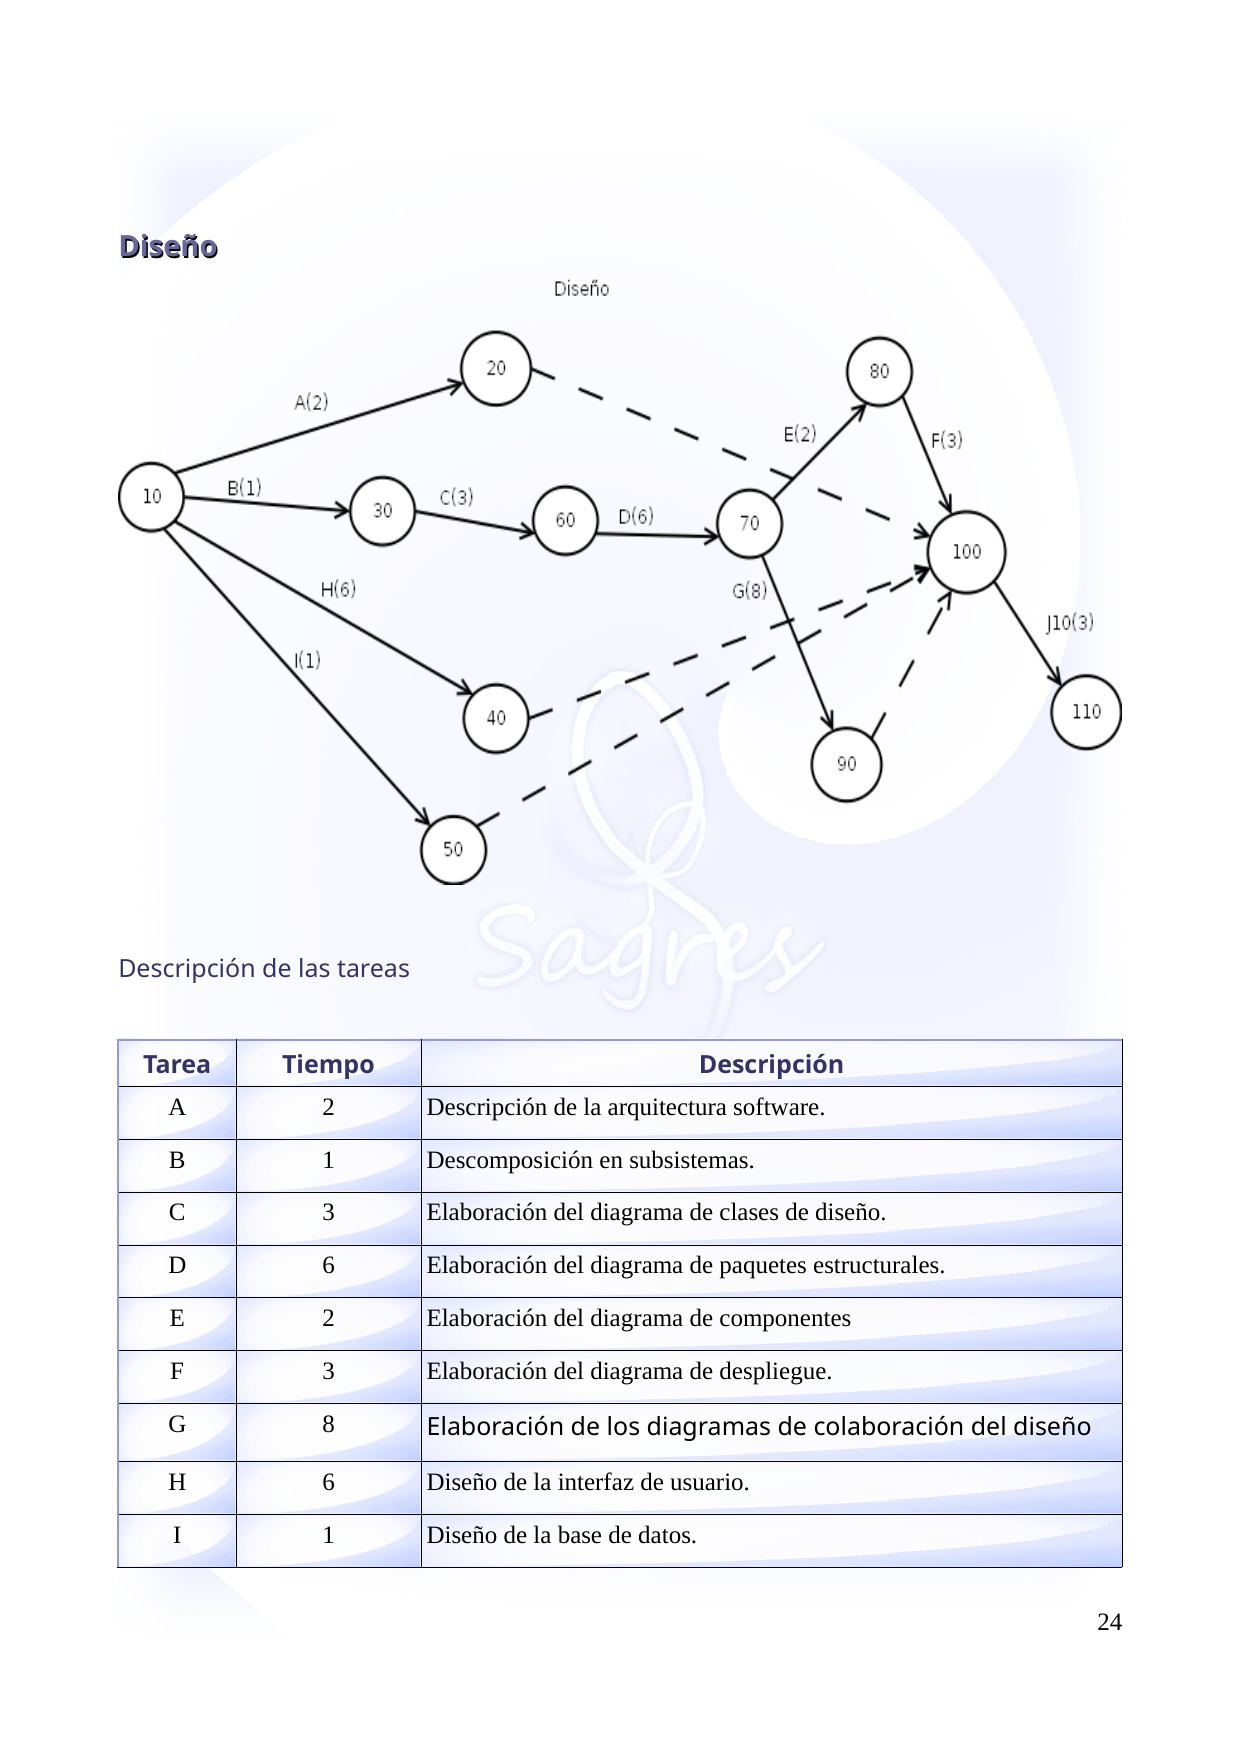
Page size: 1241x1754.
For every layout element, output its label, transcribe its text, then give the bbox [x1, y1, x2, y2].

table_cell C [119, 1193, 236, 1244]
table_cell A [119, 1087, 236, 1139]
table_header Tiempo [237, 1041, 421, 1086]
table_cell 1 [237, 1140, 421, 1192]
table_cell Elaboración de los diagramas de colaboración del diseño [422, 1404, 1122, 1461]
table_cell 8 [237, 1404, 421, 1461]
table_cell H [119, 1462, 236, 1514]
table_cell 3 [237, 1193, 421, 1244]
table_cell D [119, 1246, 236, 1297]
picture [118, 985, 1122, 1039]
table_cell 2 [237, 1087, 421, 1139]
picture [118, 1568, 1122, 1636]
table_cell 3 [237, 1351, 421, 1403]
table_header Tarea [119, 1041, 236, 1086]
table_cell Diseño de la interfaz de usuario. [422, 1462, 1122, 1514]
table_cell G [119, 1404, 236, 1461]
table_cell B [119, 1140, 236, 1192]
table_cell 6 [237, 1462, 421, 1514]
table_cell I [119, 1515, 236, 1567]
subtitle Descripción de las tareas [118, 951, 1122, 985]
table_cell E [119, 1298, 236, 1350]
table_cell Elaboración del diagrama de componentes [422, 1298, 1122, 1350]
table_header Descripción [422, 1041, 1122, 1086]
subtitle Diseño [118, 226, 1122, 265]
picture [118, 265, 1122, 951]
table_cell Descomposición en subsistemas. [422, 1140, 1122, 1192]
table_cell Descripción de la arquitectura software. [422, 1087, 1122, 1139]
table_cell 2 [237, 1298, 421, 1350]
table_cell Elaboración del diagrama de paquetes estructurales. [422, 1246, 1122, 1297]
table_cell Diseño de la base de datos. [422, 1515, 1122, 1567]
table_cell Elaboración del diagrama de despliegue. [422, 1351, 1122, 1403]
table_cell 6 [237, 1246, 421, 1297]
table_cell Elaboración del diagrama de clases de diseño. [422, 1193, 1122, 1244]
table_cell 1 [237, 1515, 421, 1567]
picture [118, 118, 1122, 226]
table_cell F [119, 1351, 236, 1403]
